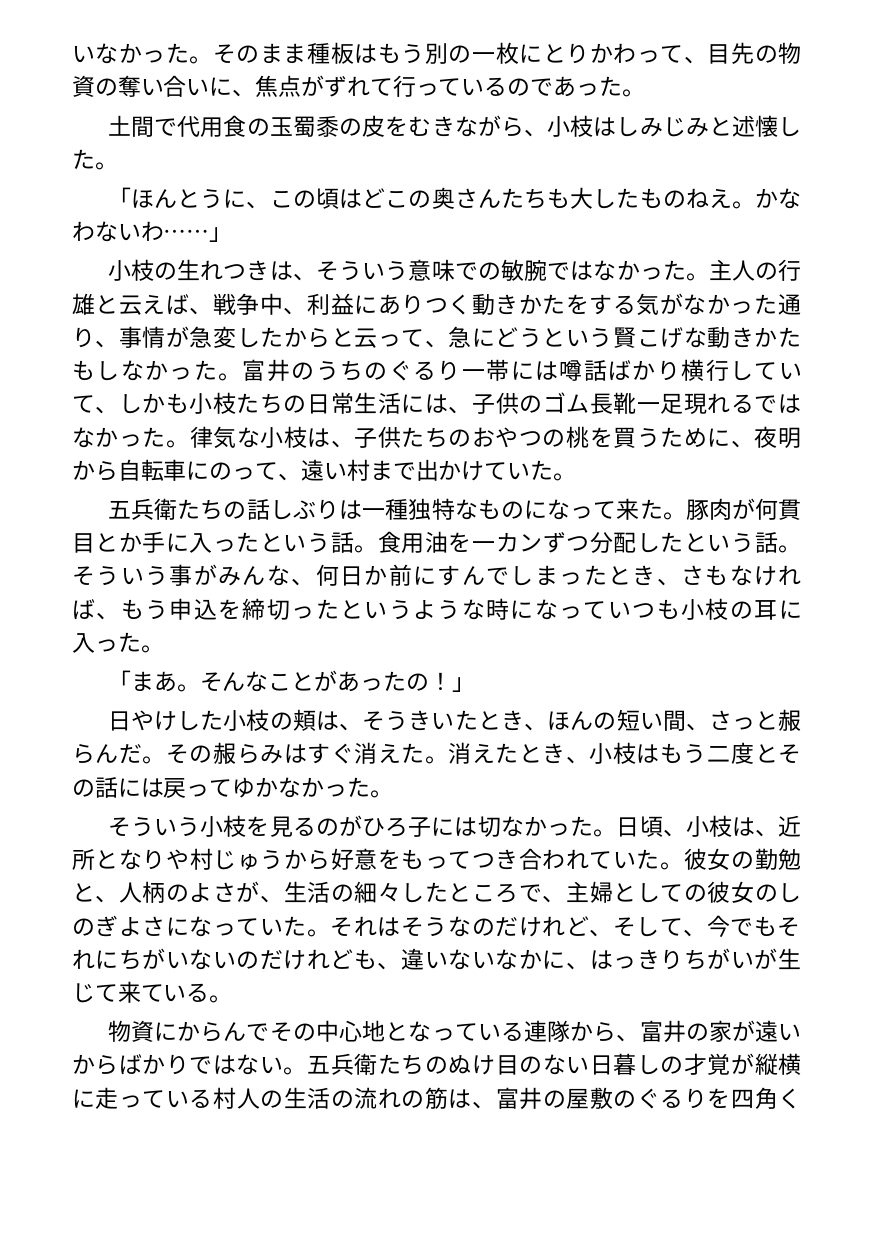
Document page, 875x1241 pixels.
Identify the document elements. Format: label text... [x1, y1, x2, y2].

text 五兵衛たちの話しぶりは一種独特なものになって来た。豚肉が何貫目とか手に入ったという話。食用油を一カンずつ分配したという話。そういう事がみんな、何日か前にすんでしまったとき、さもなければ、もう申込を締切ったというような時になっていつも小枝の耳に入った。 [72, 492, 802, 658]
text 物資にからんでその中心地となっている連隊から、富井の家が遠いからばかりではない。五兵衛たちのぬけ目のない日暮しの才覚が縦横に走っている村人の生活の流れの筋は、富井の屋敷のぐるりを四角く [72, 1014, 802, 1114]
text 小枝の生れつきは、そういう意味での敏腕ではなかった。主人の行雄と云えば、戦争中、利益にありつく動きかたをする気がなかった通り、事情が急変したからと云って、急にどうという賢こげな動きかたもしなかった。富井のうちのぐるり一帯には噂話ばかり横行していて、しかも小枝たちの日常生活には、子供のゴム長靴一足現れるではなかった。律気な小枝は、子供たちのおやつの桃を買うために、夜明から自転車にのって、遠い村まで出かけていた。 [72, 253, 802, 486]
text そういう小枝を見るのがひろ子には切なかった。日頃、小枝は、近所となりや村じゅうから好意をもってつき合われていた。彼女の勤勉と、人柄のよさが、生活の細々したところで、主婦としての彼女のしのぎよさになっていた。それはそうなのだけれど、そして、今でもそれにちがいないのだけれども、違いないなかに、はっきりちがいが生じて来ている。 [72, 809, 802, 1008]
text 日やけした小枝の頬は、そうきいたとき、ほんの短い間、さっと赧らんだ。その赧らみはすぐ消えた。消えたとき、小枝はもう二度とその話には戻ってゆかなかった。 [72, 703, 802, 803]
text 土間で代用食の玉蜀黍の皮をむきながら、小枝はしみじみと述懐した。 [72, 108, 802, 175]
text いなかった。そのまま種板はもう別の一枚にとりかわって、目先の物資の奪い合いに、焦点がずれて行っているのであった。 [72, 36, 802, 102]
text 「まあ。そんなことがあったの！」 [72, 664, 802, 697]
text 「ほんとうに、この頃はどこの奥さんたちも大したものねえ。かなわないわ……」 [72, 181, 802, 247]
